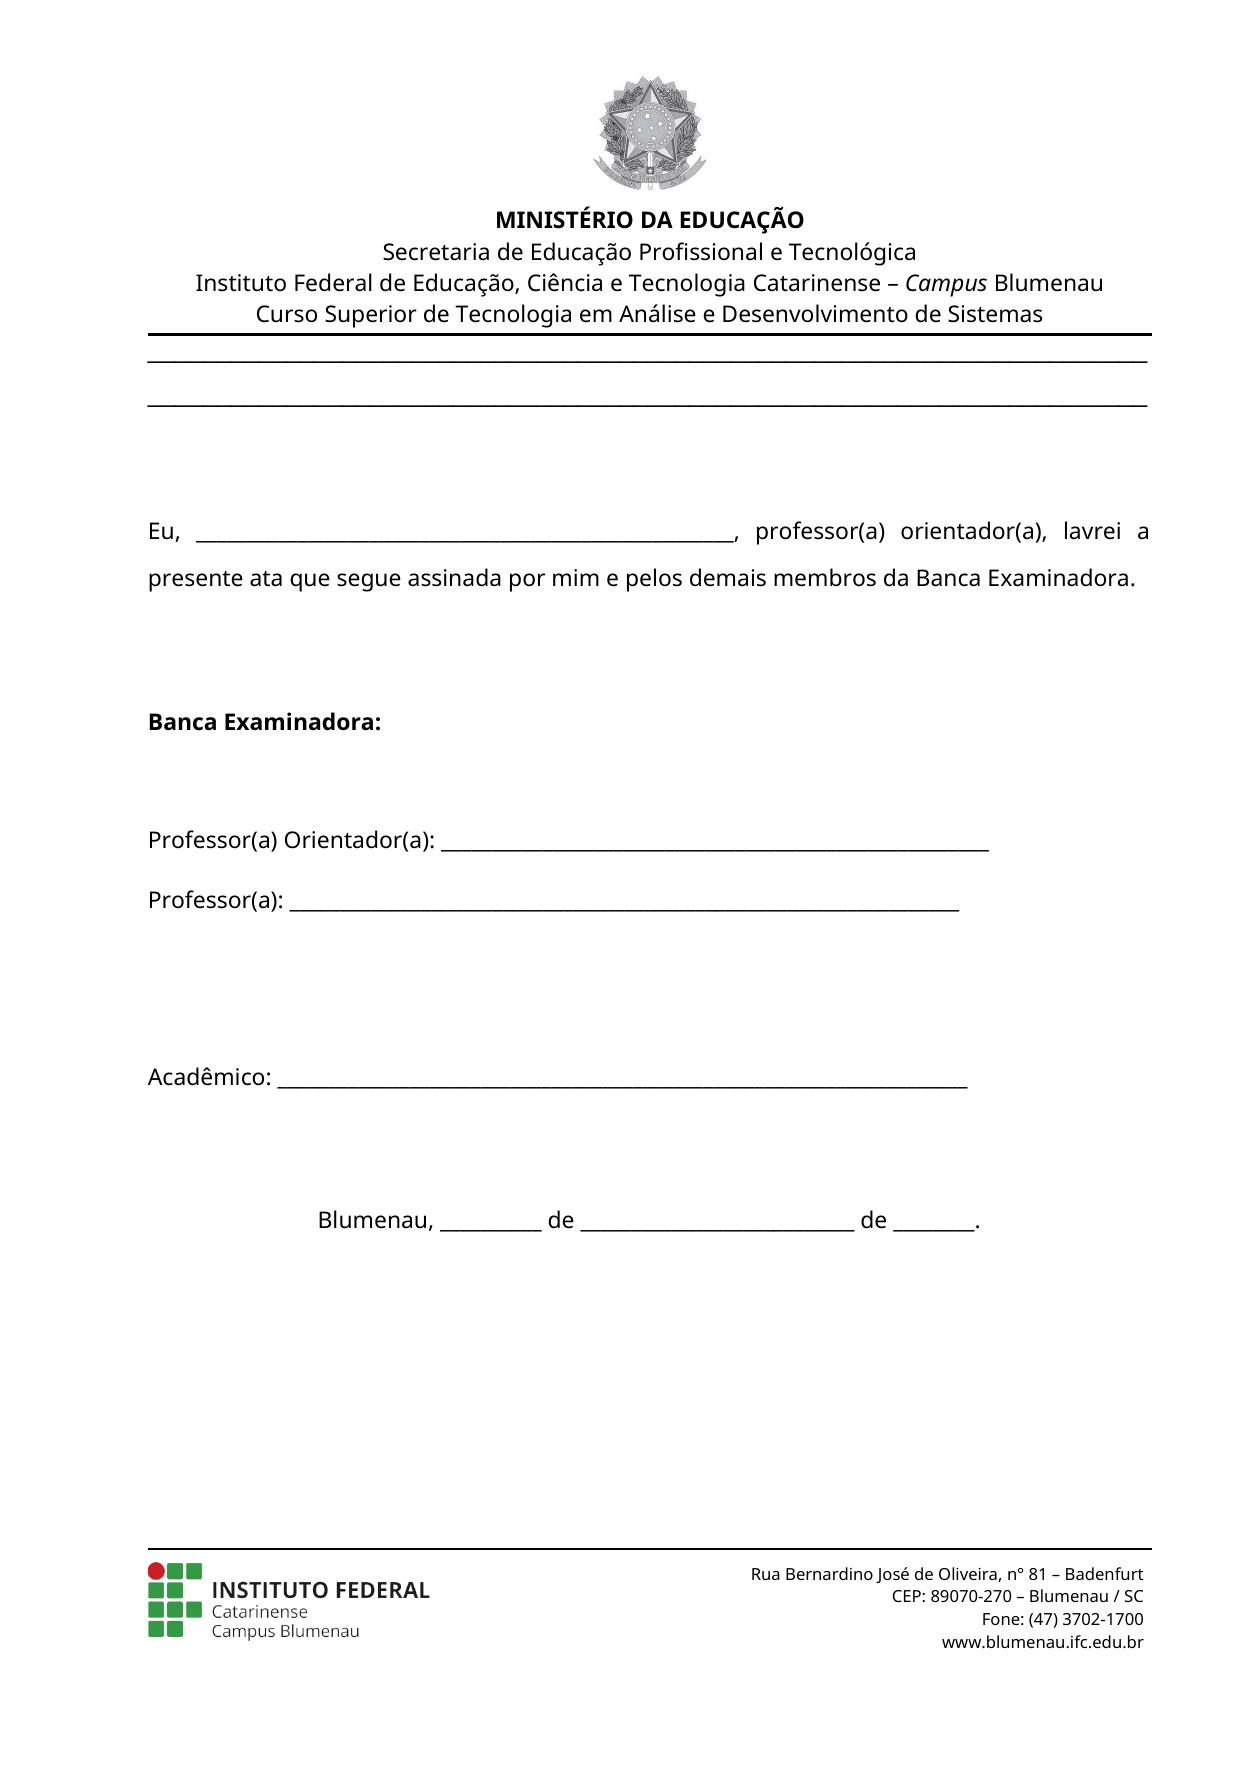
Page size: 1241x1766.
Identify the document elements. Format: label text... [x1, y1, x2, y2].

picture [593, 76, 707, 190]
text Eu, _____________________________________________________, professor(a) orientador(a), lavrei a presente ata que segue assinada por mim e pelos demais membros da Banca Examinadora. [148, 515, 1152, 593]
text Acadêmico: ____________________________________________________________________ [148, 1061, 1152, 1092]
text ________________________________________________________________________ [148, 379, 1152, 407]
text Professor(a): __________________________________________________________________ [148, 884, 1152, 916]
text Blumenau, __________ de ___________________________ de ________. [148, 1204, 1152, 1236]
text Banca Examinadora: [148, 706, 1152, 737]
text ________________________________________________________________________ [148, 336, 1152, 364]
text Professor(a) Orientador(a): ______________________________________________________ [148, 824, 1152, 856]
picture [147, 1562, 430, 1641]
